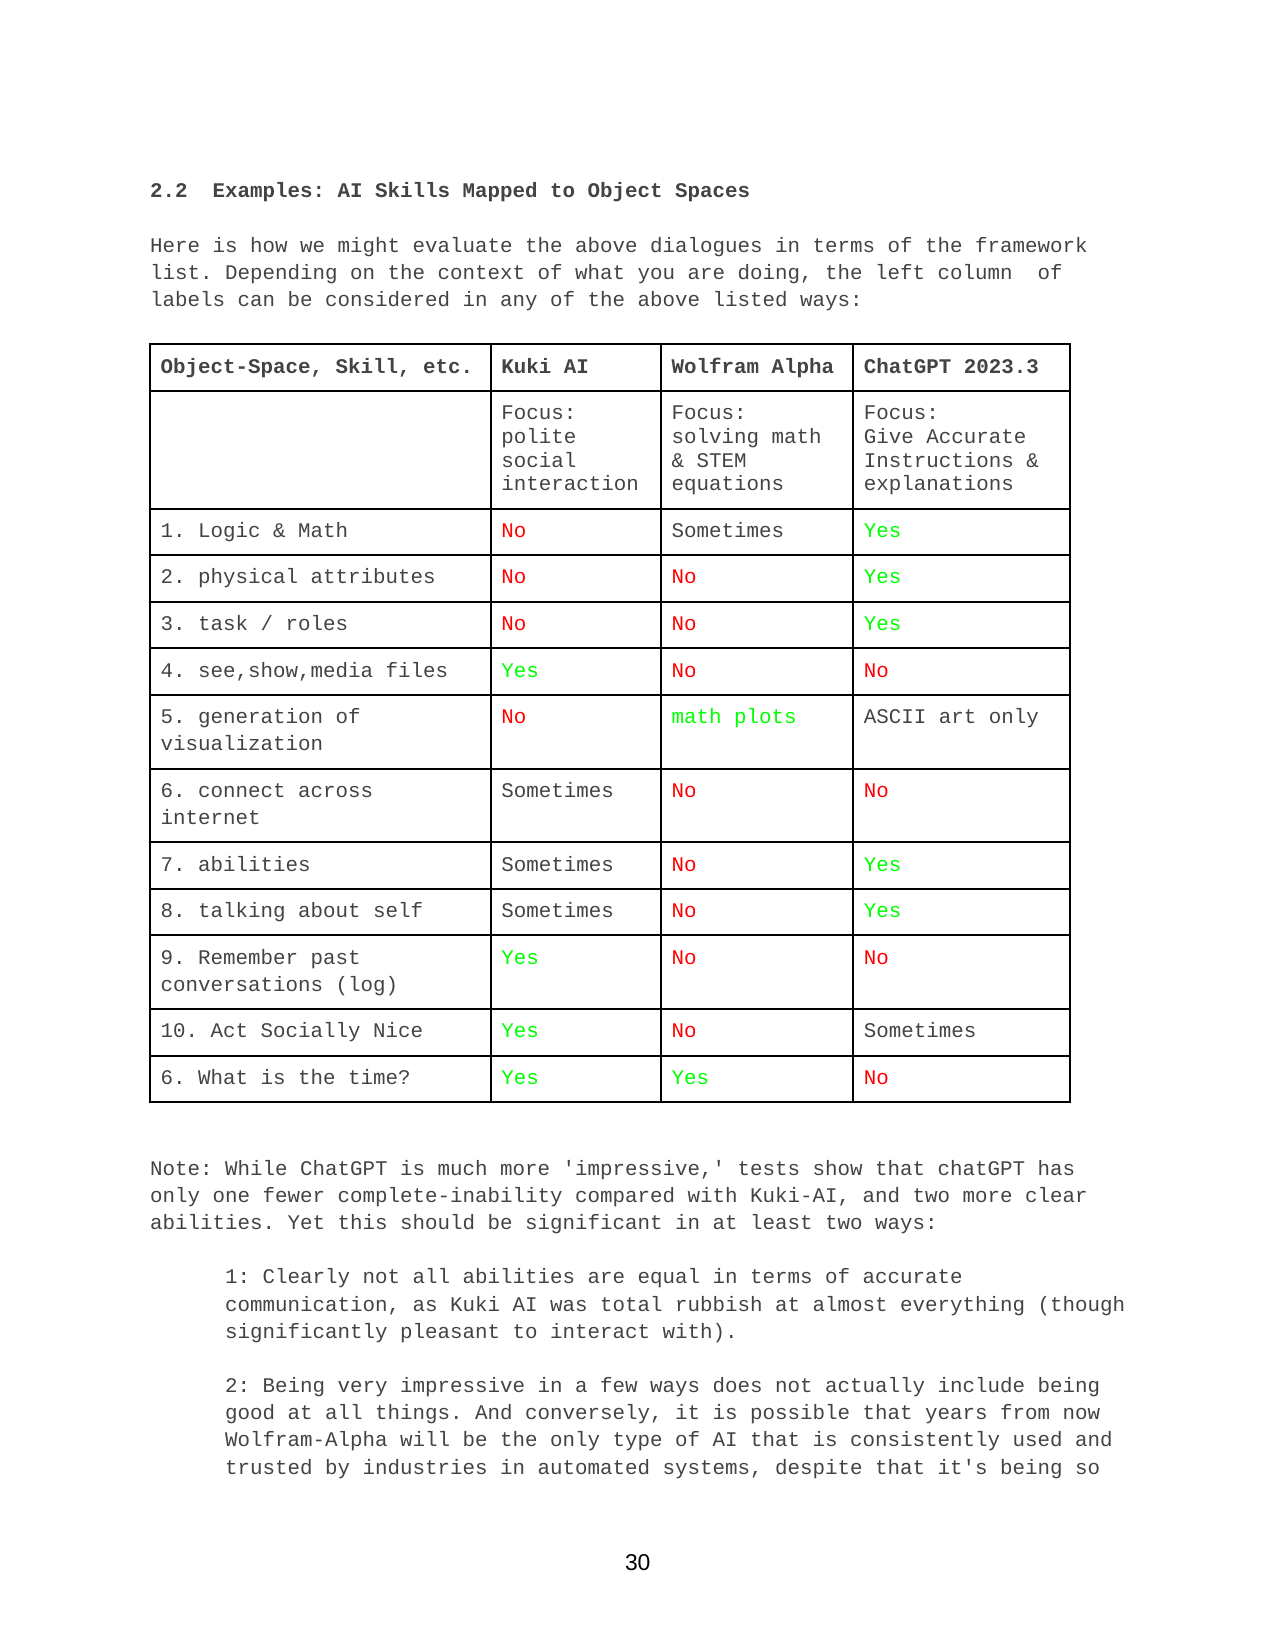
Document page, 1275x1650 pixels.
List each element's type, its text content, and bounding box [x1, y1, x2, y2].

table_cell No [854, 1057, 1069, 1101]
table_cell No [854, 770, 1069, 841]
table_cell 4. see,show,media files [151, 649, 490, 694]
text Note: While ChatGPT is much more 'impressive,' tests show that chatGPT has only one fewer complete-inability compared with Kuki-AI, and two more clear abilities. Yet this should be significant in at least two ways: [150, 1158, 1125, 1236]
table_cell No [662, 603, 852, 647]
table_cell 6. connect across internet [151, 770, 490, 841]
text Here is how we might evaluate the above dialogues in terms of the framework list. Depending on the context of what you are doing, the left column of labels can be considered in any of the above listed ways: [150, 234, 1125, 313]
table_cell No [492, 510, 660, 554]
table_cell No [662, 649, 852, 694]
table_cell Sometimes [492, 770, 660, 841]
table_cell Focus: Give Accurate Instructions & explanations [854, 392, 1069, 507]
table_cell No [662, 843, 852, 888]
table_cell No [662, 890, 852, 934]
table_cell Yes [492, 1010, 660, 1054]
table_cell 10. Act Socially Nice [151, 1010, 490, 1054]
table_header Wolfram Alpha [662, 345, 852, 390]
table_cell Focus: solving math & STEM equations [662, 392, 852, 507]
table_cell No [662, 1010, 852, 1054]
table_cell Yes [854, 603, 1069, 647]
table_cell 8. talking about self [151, 890, 490, 934]
table_cell Yes [854, 843, 1069, 888]
text 1: Clearly not all abilities are equal in terms of accurate communication, as Kuki AI was total rubbish at almost everything (though significantly pleasant to interact with). [225, 1266, 1125, 1344]
table_cell Sometimes [492, 843, 660, 888]
table_cell Yes [492, 936, 660, 1008]
table_cell 9. Remember past conversations (log) [151, 936, 490, 1008]
table_cell No [854, 649, 1069, 694]
table_cell 2. physical attributes [151, 556, 490, 601]
table_cell Yes [492, 649, 660, 694]
table_header ChatGPT 2023.3 [854, 345, 1069, 390]
table_cell Yes [662, 1057, 852, 1101]
table_cell Focus: polite social interaction [492, 392, 660, 507]
table_cell Sometimes [492, 890, 660, 934]
table_cell No [854, 936, 1069, 1008]
table_cell 6. What is the time? [151, 1057, 490, 1101]
table_cell No [492, 696, 660, 767]
table_cell Yes [854, 510, 1069, 554]
table_cell No [662, 936, 852, 1008]
table_header Object-Space, Skill, etc. [151, 345, 490, 390]
table_cell [151, 392, 490, 507]
table_cell No [662, 556, 852, 601]
table_cell 5. generation of visualization [151, 696, 490, 767]
table_cell Sometimes [662, 510, 852, 554]
table_cell 1. Logic & Math [151, 510, 490, 554]
text 2: Being very impressive in a few ways does not actually include being good at all things. And conversely, it is possible that years from now Wolfram-Alpha will be the only type of AI that is consistently used and trusted by industries in automated systems, despite that it's being so [225, 1375, 1125, 1480]
table_cell math plots [662, 696, 852, 767]
table_cell Yes [854, 556, 1069, 601]
table_cell No [662, 770, 852, 841]
text 2.2 Examples: AI Skills Mapped to Object Spaces [150, 180, 1125, 204]
table_cell ASCII art only [854, 696, 1069, 767]
table_cell 3. task / roles [151, 603, 490, 647]
table_cell No [492, 556, 660, 601]
table_header Kuki AI [492, 345, 660, 390]
table_cell No [492, 603, 660, 647]
table_cell Yes [492, 1057, 660, 1101]
table_cell Sometimes [854, 1010, 1069, 1054]
table_cell Yes [854, 890, 1069, 934]
table_cell 7. abilities [151, 843, 490, 888]
